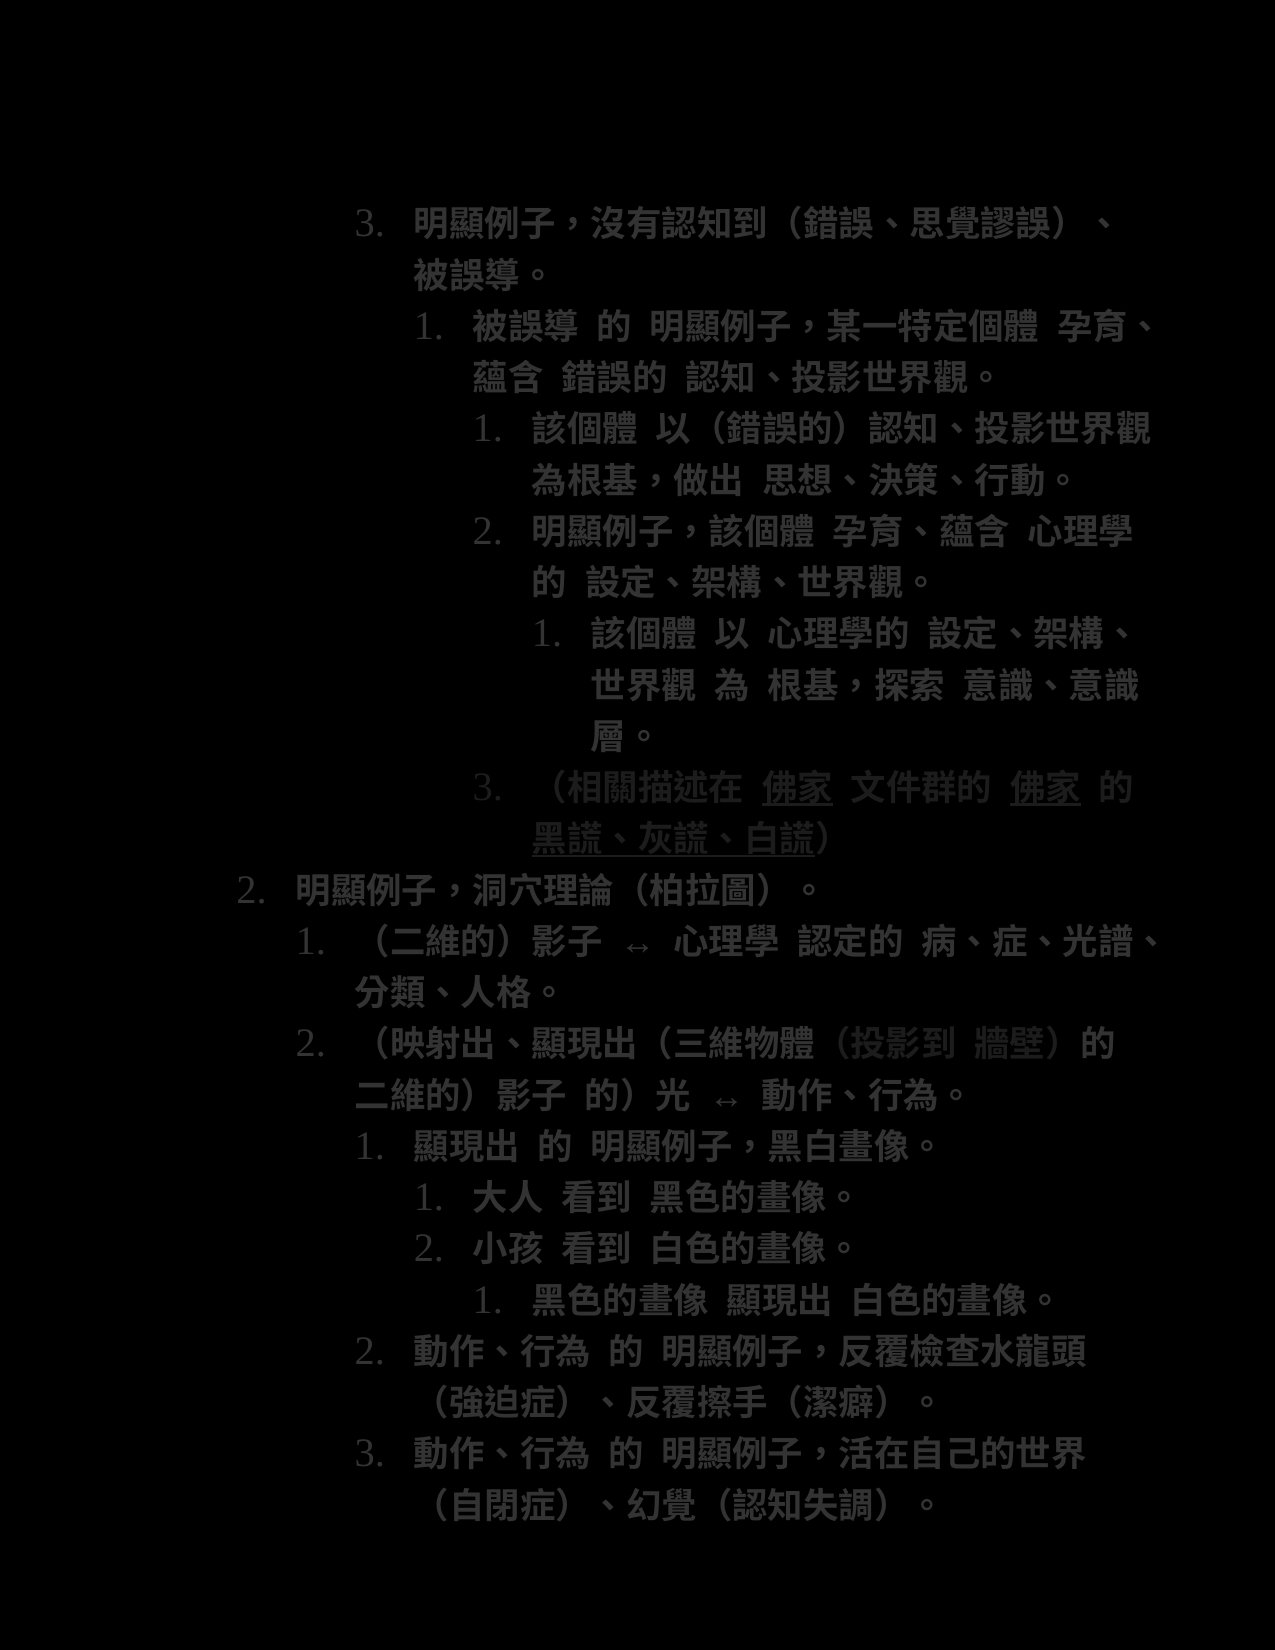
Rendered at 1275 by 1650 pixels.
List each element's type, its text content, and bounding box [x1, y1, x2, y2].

list 明顯例子，洞穴理論（柏拉圖）。 [236, 862, 1157, 913]
list 大人 看到 黑色的畫像。 [413, 1169, 1157, 1221]
list 小孩 看到 白色的畫像。 [413, 1221, 1157, 1272]
list （映射出、顯現出（三維物體（投影到 牆壁）的 二維的）影子 的）光 ↔ 動作、行為。 [295, 1016, 1157, 1118]
list （二維的）影子 ↔ 心理學 認定的 病、症、光譜、分類、人格。 [295, 913, 1157, 1016]
list 該個體 以 心理學的 設定、架構、世界觀 為 根基，探索 意識、意識層。 [532, 606, 1157, 759]
list 明顯例子，沒有認知到（錯誤、思覺謬誤）、被誤導。 [354, 196, 1157, 298]
list 動作、行為 的 明顯例子，活在自己的世界（自閉症）、幻覺（認知失調）。 [354, 1426, 1157, 1528]
list 動作、行為 的 明顯例子，反覆檢查水龍頭（強迫症）、反覆擦手（潔癖）。 [354, 1323, 1157, 1426]
list 明顯例子，該個體 孕育、蘊含 心理學的 設定、架構、世界觀。 [472, 503, 1157, 606]
list （相關描述在 佛家 文件群的 佛家 的 黑謊、灰謊、白謊） [472, 759, 1157, 862]
list 黑色的畫像 顯現出 白色的畫像。 [472, 1272, 1157, 1323]
list 被誤導 的 明顯例子，某一特定個體 孕育、蘊含 錯誤的 認知、投影世界觀。 [413, 298, 1157, 401]
list 該個體 以（錯誤的）認知、投影世界觀 為根基，做出 思想、決策、行動。 [472, 401, 1157, 503]
list 顯現出 的 明顯例子，黑白畫像。 [354, 1118, 1157, 1169]
